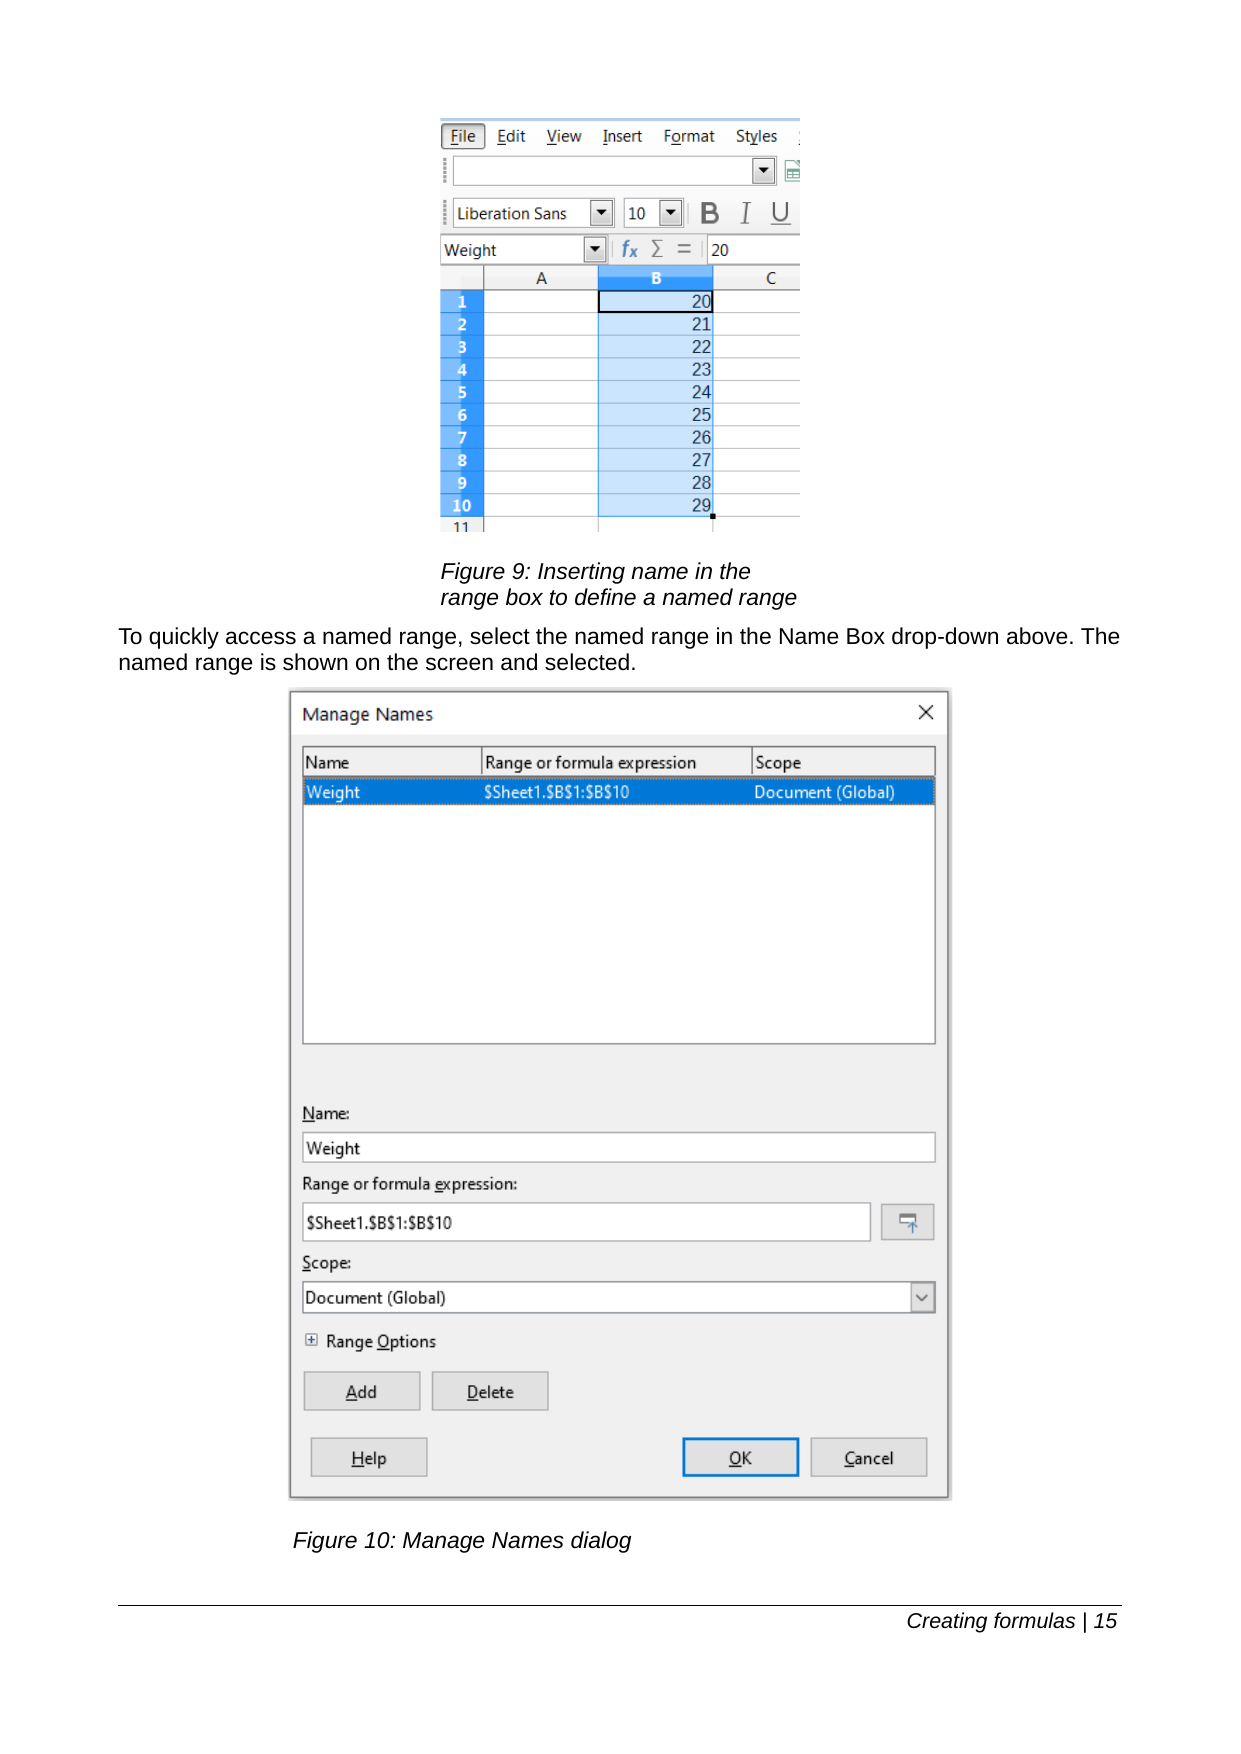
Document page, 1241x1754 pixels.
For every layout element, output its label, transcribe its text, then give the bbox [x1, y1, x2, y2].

picture [440, 118, 800, 532]
text Figure 9: Inserting name in the range box to define a named range [440, 532, 800, 611]
text To quickly access a named range, select the named range in the Name Box drop-down above. The named range is shown on the screen and selected. [118, 623, 1122, 675]
picture [287, 687, 953, 1501]
text Figure 10: Manage Names dialog [293, 1501, 948, 1554]
